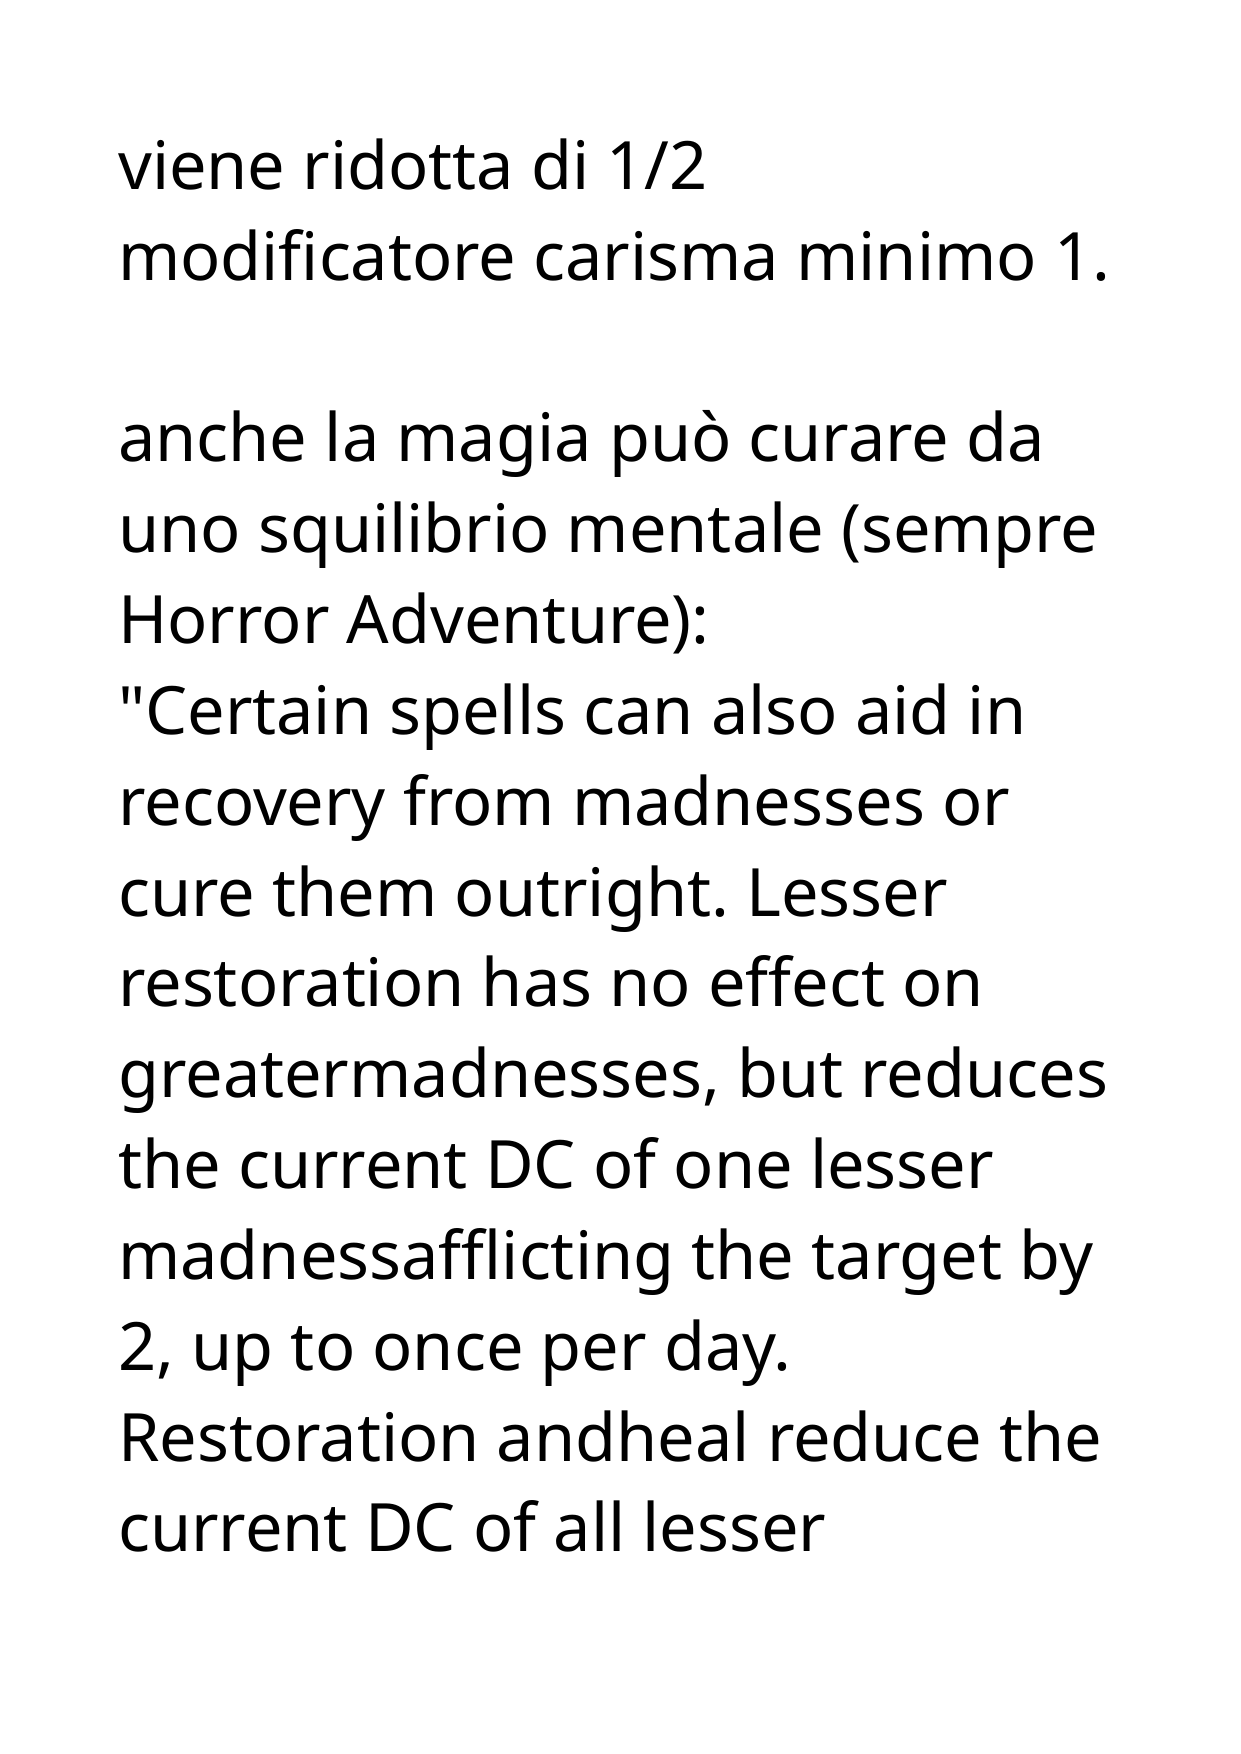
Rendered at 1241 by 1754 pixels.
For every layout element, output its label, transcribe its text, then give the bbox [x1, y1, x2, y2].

text "Certain spells can also aid in recovery from madnesses or cure them outright. Lesser restoration has no effect on greatermadnesses, but reduces the current DC of one lesser madnessafflicting the target by 2, up to once per day. Restoration andheal reduce the current DC of all lesser [118, 663, 1122, 1571]
text viene ridotta di 1/2 modificatore carisma minimo 1. [118, 118, 1122, 300]
text anche la magia può curare da uno squilibrio mentale (sempre Horror Adventure): [118, 391, 1122, 663]
